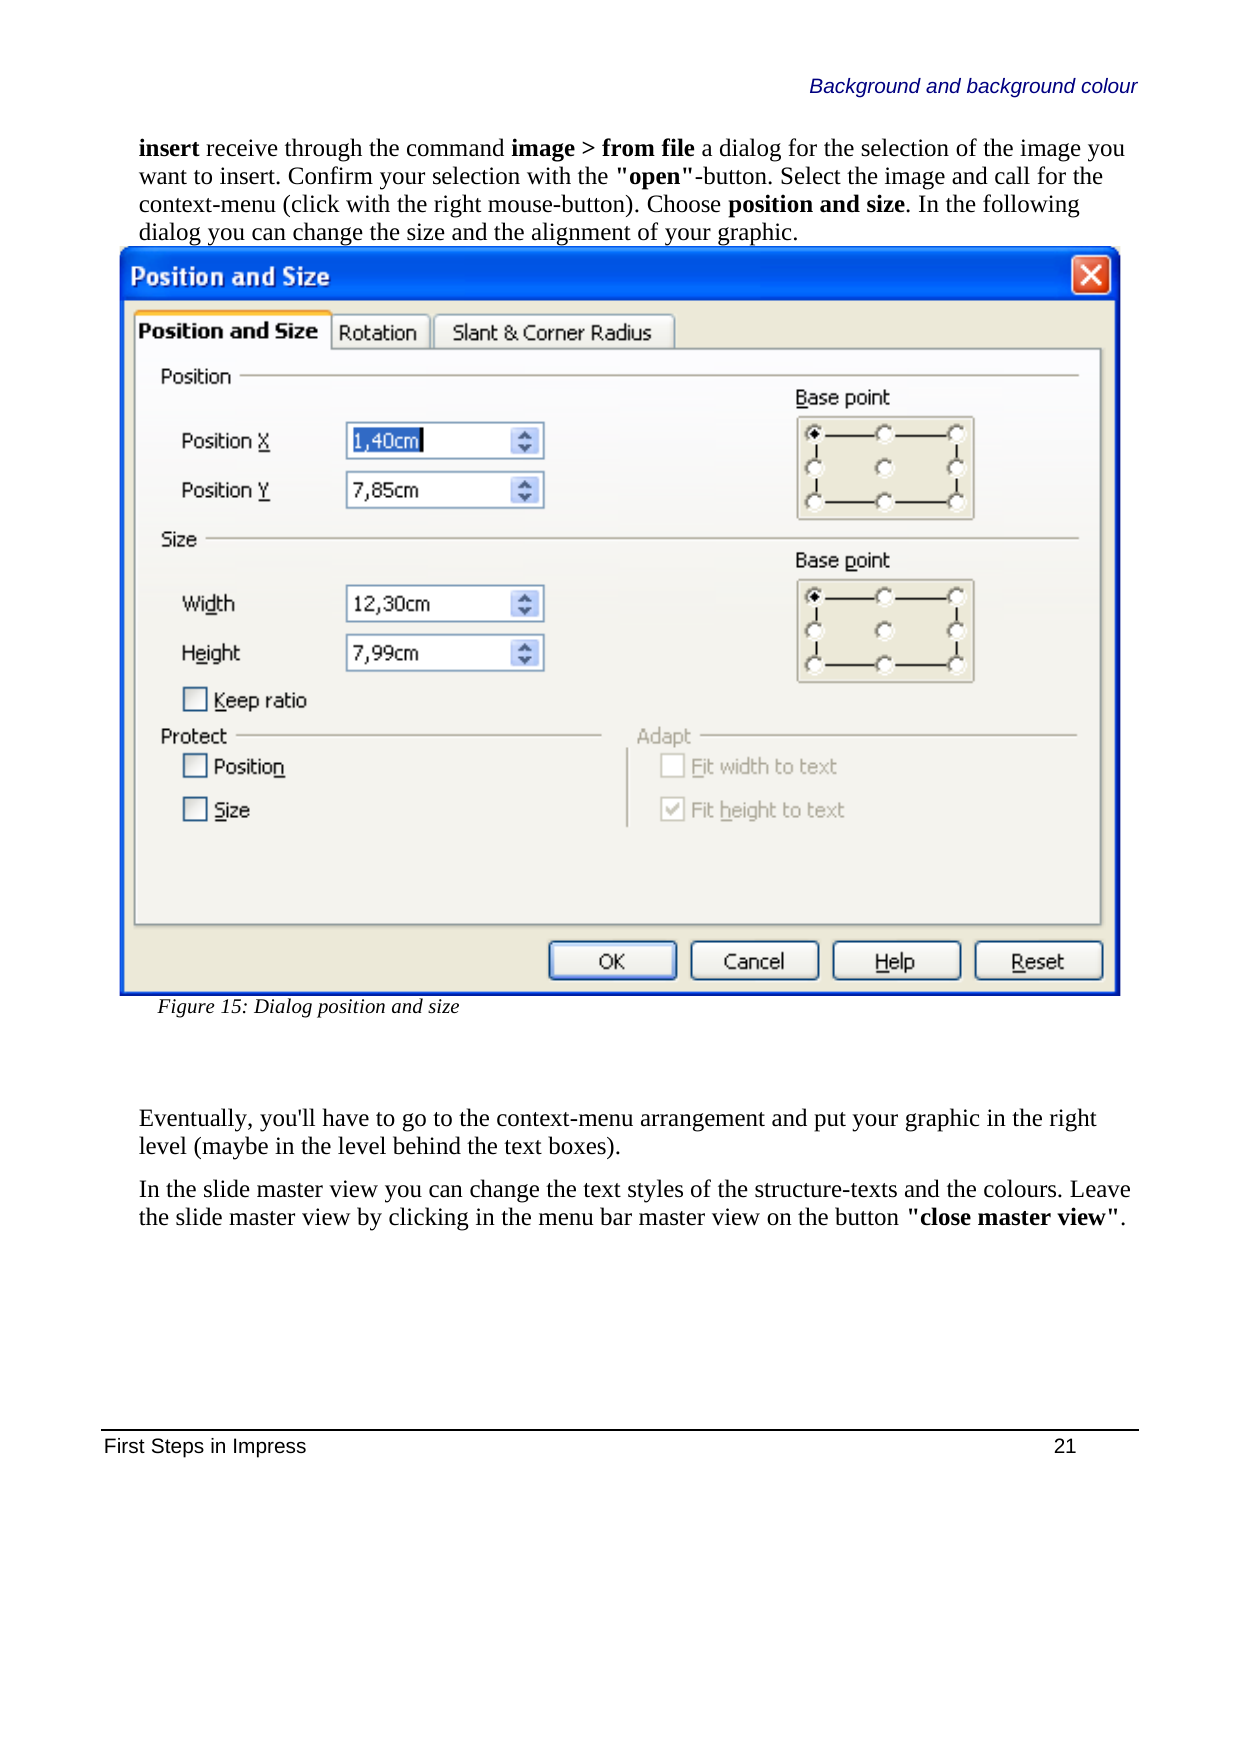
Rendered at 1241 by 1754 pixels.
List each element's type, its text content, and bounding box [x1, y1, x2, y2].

text Eventually, you'll have to go to the context-menu arrangement and put your graphic in the right level (maybe in the level behind the text boxes). [138, 1104, 1139, 1160]
text Figure 15: Dialog position and size [157, 996, 1120, 1018]
text insert receive through the command image > from file a dialog for the selection of the image you want to insert. Confirm your selection with the "open"-button. Select the image and call for the context-menu (click with the right mouse-button). Choose position and size. In the following dialog you can change the size and the alignment of your graphic. [138, 134, 1139, 246]
picture [119, 246, 1121, 996]
text In the slide master view you can change the text styles of the structure-texts and the colours. Leave the slide master view by clicking in the menu bar master view on the button "close master view". [138, 1175, 1139, 1231]
